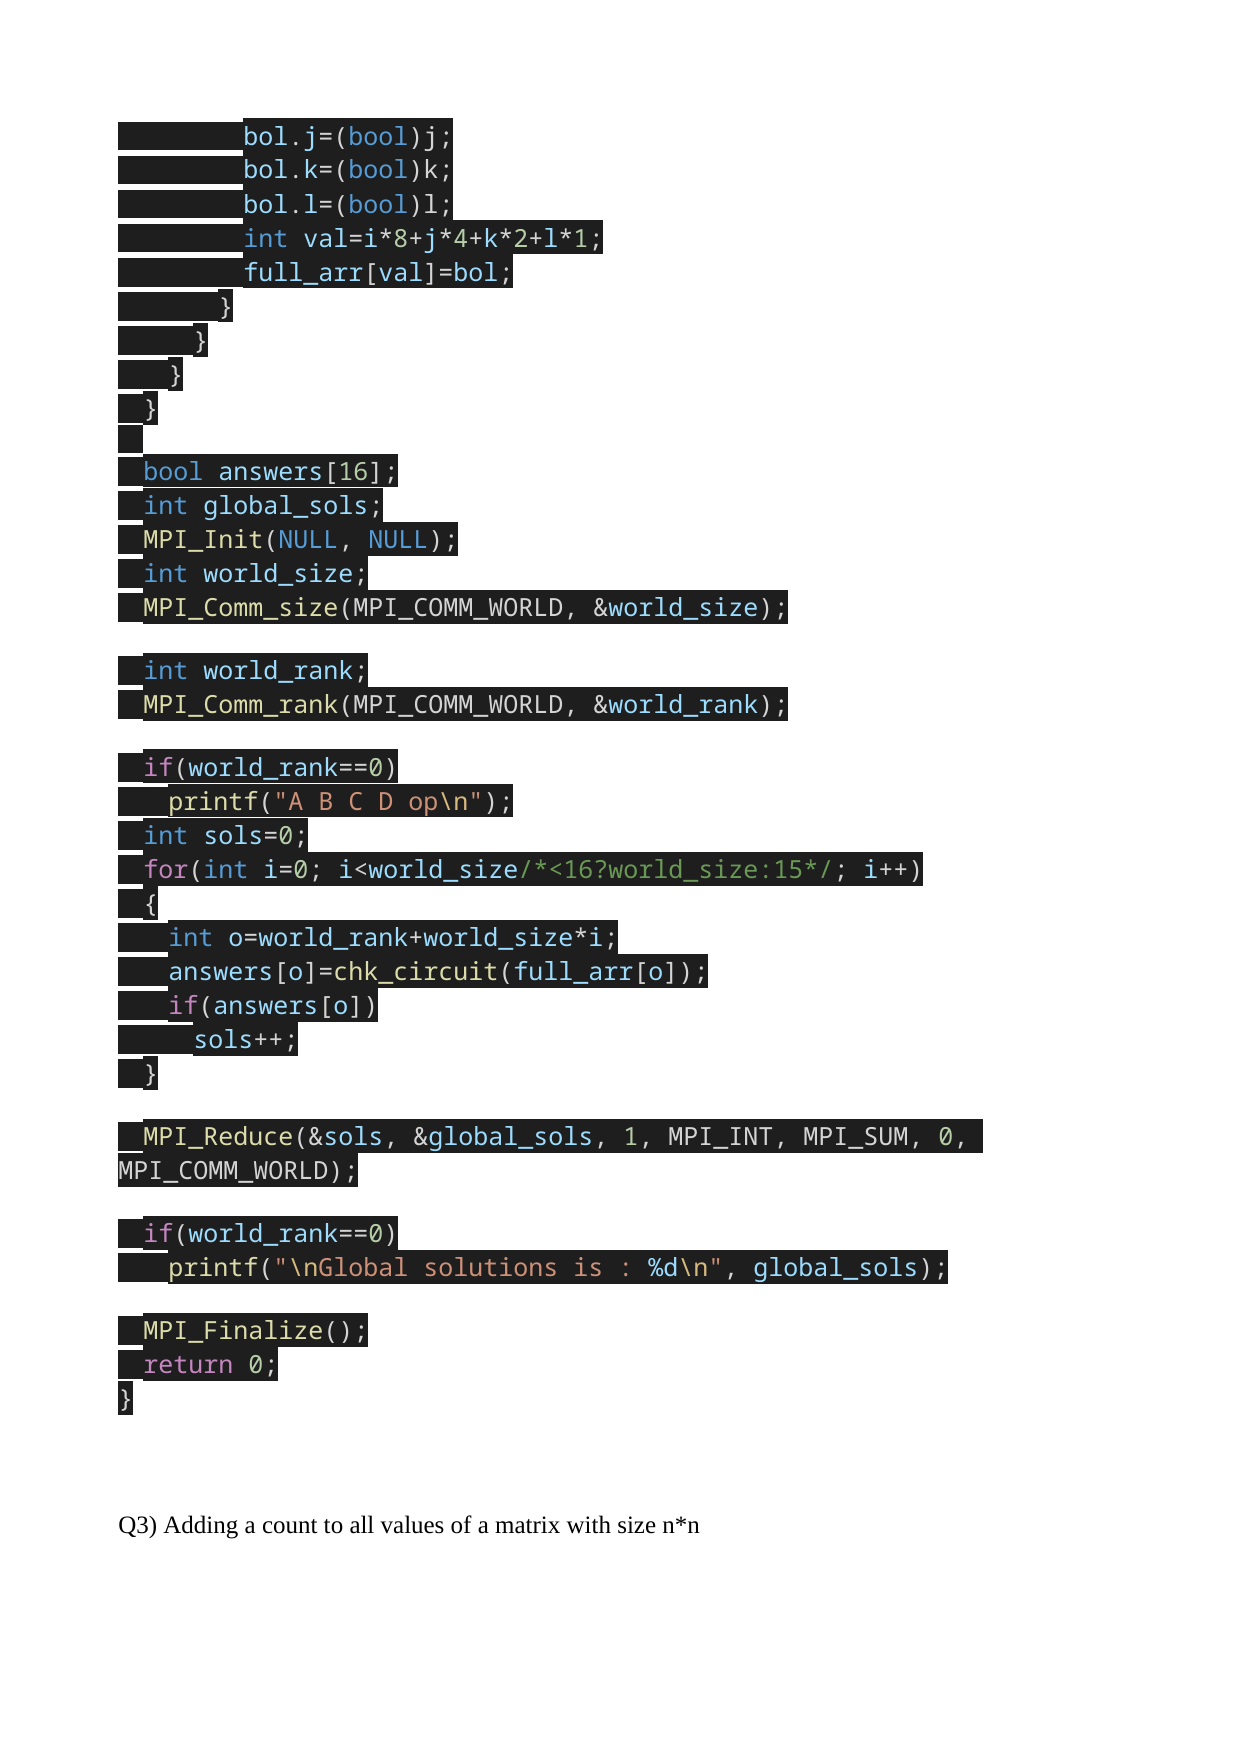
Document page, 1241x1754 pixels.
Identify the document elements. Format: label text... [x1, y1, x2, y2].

text printf("A B C D op\n"); [118, 783, 1122, 817]
text } [118, 288, 1122, 322]
text bol.l=(bool)l; [118, 186, 1122, 220]
text answers[o]=chk_circuit(full_arr[o]); [118, 954, 1122, 988]
text bol.j=(bool)j; [118, 118, 1122, 152]
text if(world_rank==0) [118, 1216, 1122, 1250]
text int o=world_rank+world_size*i; [118, 920, 1122, 954]
text } [118, 322, 1122, 357]
text if(world_rank==0) [118, 749, 1122, 783]
text } [118, 1381, 1122, 1415]
text Q3) Adding a count to all values of a matrix with size n*n [118, 1510, 1122, 1539]
text int sols=0; [118, 817, 1122, 852]
text } [118, 1056, 1122, 1090]
text MPI_Comm_size(MPI_COMM_WORLD, &world_size); [118, 590, 1122, 624]
text MPI_Reduce(&sols, &global_sols, 1, MPI_INT, MPI_SUM, 0, MPI_COMM_WORLD); [118, 1119, 1122, 1187]
text int val=i*8+j*4+k*2+l*1; [118, 220, 1122, 254]
text bool answers[16]; [118, 453, 1122, 487]
text MPI_Init(NULL, NULL); [118, 522, 1122, 556]
text MPI_Comm_rank(MPI_COMM_WORLD, &world_rank); [118, 687, 1122, 721]
text sols++; [118, 1022, 1122, 1056]
text int global_sols; [118, 487, 1122, 522]
text bol.k=(bool)k; [118, 152, 1122, 186]
text if(answers[o]) [118, 988, 1122, 1022]
text } [118, 391, 1122, 425]
text MPI_Finalize(); [118, 1312, 1122, 1347]
text int world_rank; [118, 652, 1122, 687]
text full_arr[val]=bol; [118, 254, 1122, 288]
text return 0; [118, 1347, 1122, 1381]
text int world_size; [118, 556, 1122, 590]
text for(int i=0; i<world_size/*<16?world_size:15*/; i++) [118, 852, 1122, 886]
text printf("\nGlobal solutions is : %d\n", global_sols); [118, 1250, 1122, 1284]
text } [118, 357, 1122, 391]
text { [118, 886, 1122, 920]
